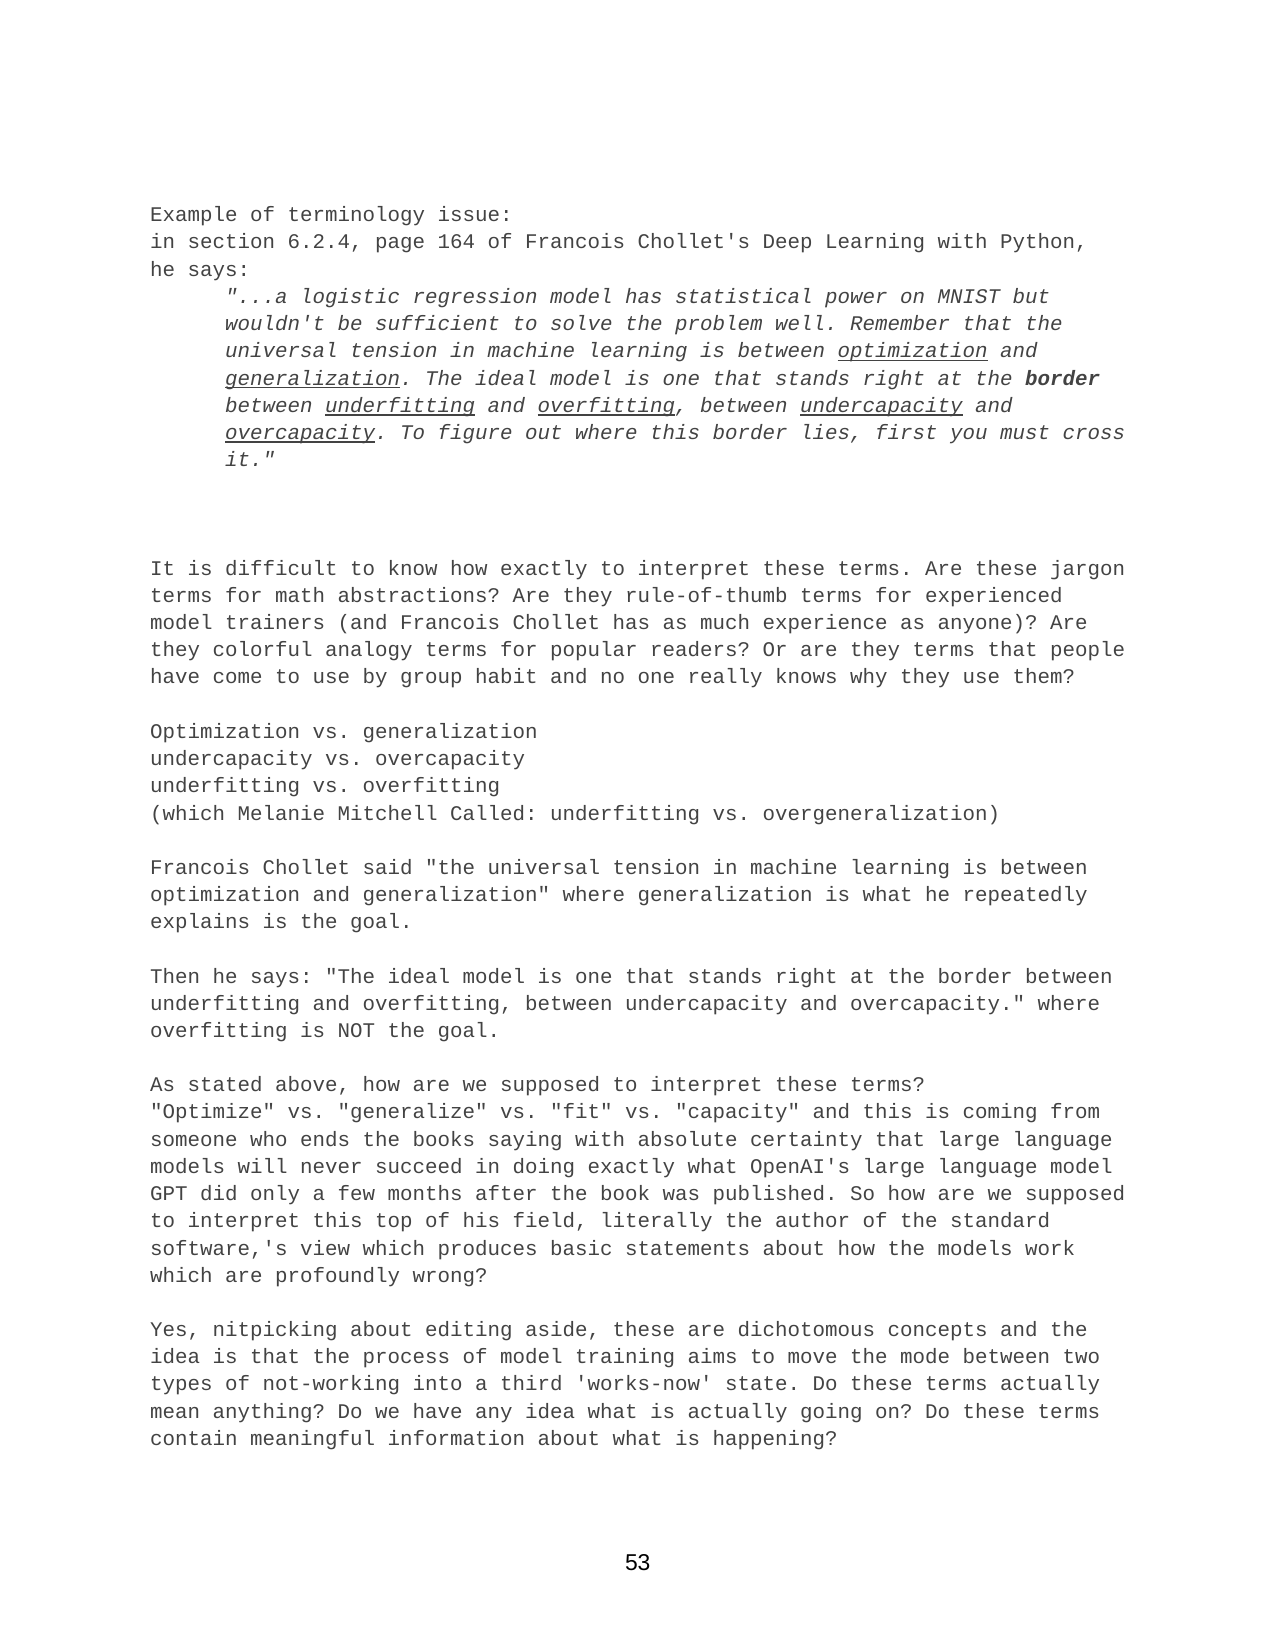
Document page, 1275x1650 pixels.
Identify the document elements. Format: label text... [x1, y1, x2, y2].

text Then he says: "The ideal model is one that stands right at the border between underfitting and overfitting, between undercapacity and overcapacity." where overfitting is NOT the goal. [150, 966, 1125, 1044]
text Francois Chollet said "the universal tension in machine learning is between optimization and generalization" where generalization is what he repeatedly explains is the goal. [150, 857, 1125, 935]
text undercapacity vs. overcapacity [150, 748, 1125, 772]
text Yes, nitpicking about editing aside, these are dichotomous concepts and the idea is that the process of model training aims to move the mode between two types of not-working into a third 'works-now' state. Do these terms actually mean anything? Do we have any idea what is actually going on? Do these terms contain meaningful information about what is happening? [150, 1319, 1125, 1451]
text Example of terminology issue: [150, 204, 1125, 228]
text As stated above, how are we supposed to interpret these terms? [150, 1074, 1125, 1098]
text underfitting vs. overfitting [150, 775, 1125, 799]
text he says: [150, 259, 1125, 282]
text "Optimize" vs. "generalize" vs. "fit" vs. "capacity" and this is coming from someone who ends the books saying with absolute certainty that large language models will never succeed in doing exactly what OpenAI's large language model GPT did only a few months after the book was published. So how are we supposed to interpret this top of his field, literally the author of the standard software,'s view which produces basic statements about how the models work which are profoundly wrong? [150, 1102, 1125, 1288]
text (which Melanie Mitchell Called: underfitting vs. overgeneralization) [150, 802, 1125, 826]
text It is difficult to know how exactly to interpret these terms. Are these jargon terms for math abstractions? Are they rule-of-thumb terms for experienced model trainers (and Francois Chollet has as much experience as anyone)? Are they colorful analogy terms for popular readers? Or are they terms that people have come to use by group habit and no one really knows why they use them? [150, 558, 1125, 690]
text in section 6.2.4, page 164 of Francois Chollet's Deep Learning with Python, [150, 232, 1125, 255]
text Optimization vs. generalization [150, 721, 1125, 744]
text "...a logistic regression model has statistical power on MNIST but wouldn't be sufficient to solve the problem well. Remember that the universal tension in machine learning is between optimization and generalization. The ideal model is one that stands right at the border between underfitting and overfitting, between undercapacity and overcapacity. To figure out where this border lies, first you must cross it." [225, 286, 1125, 473]
